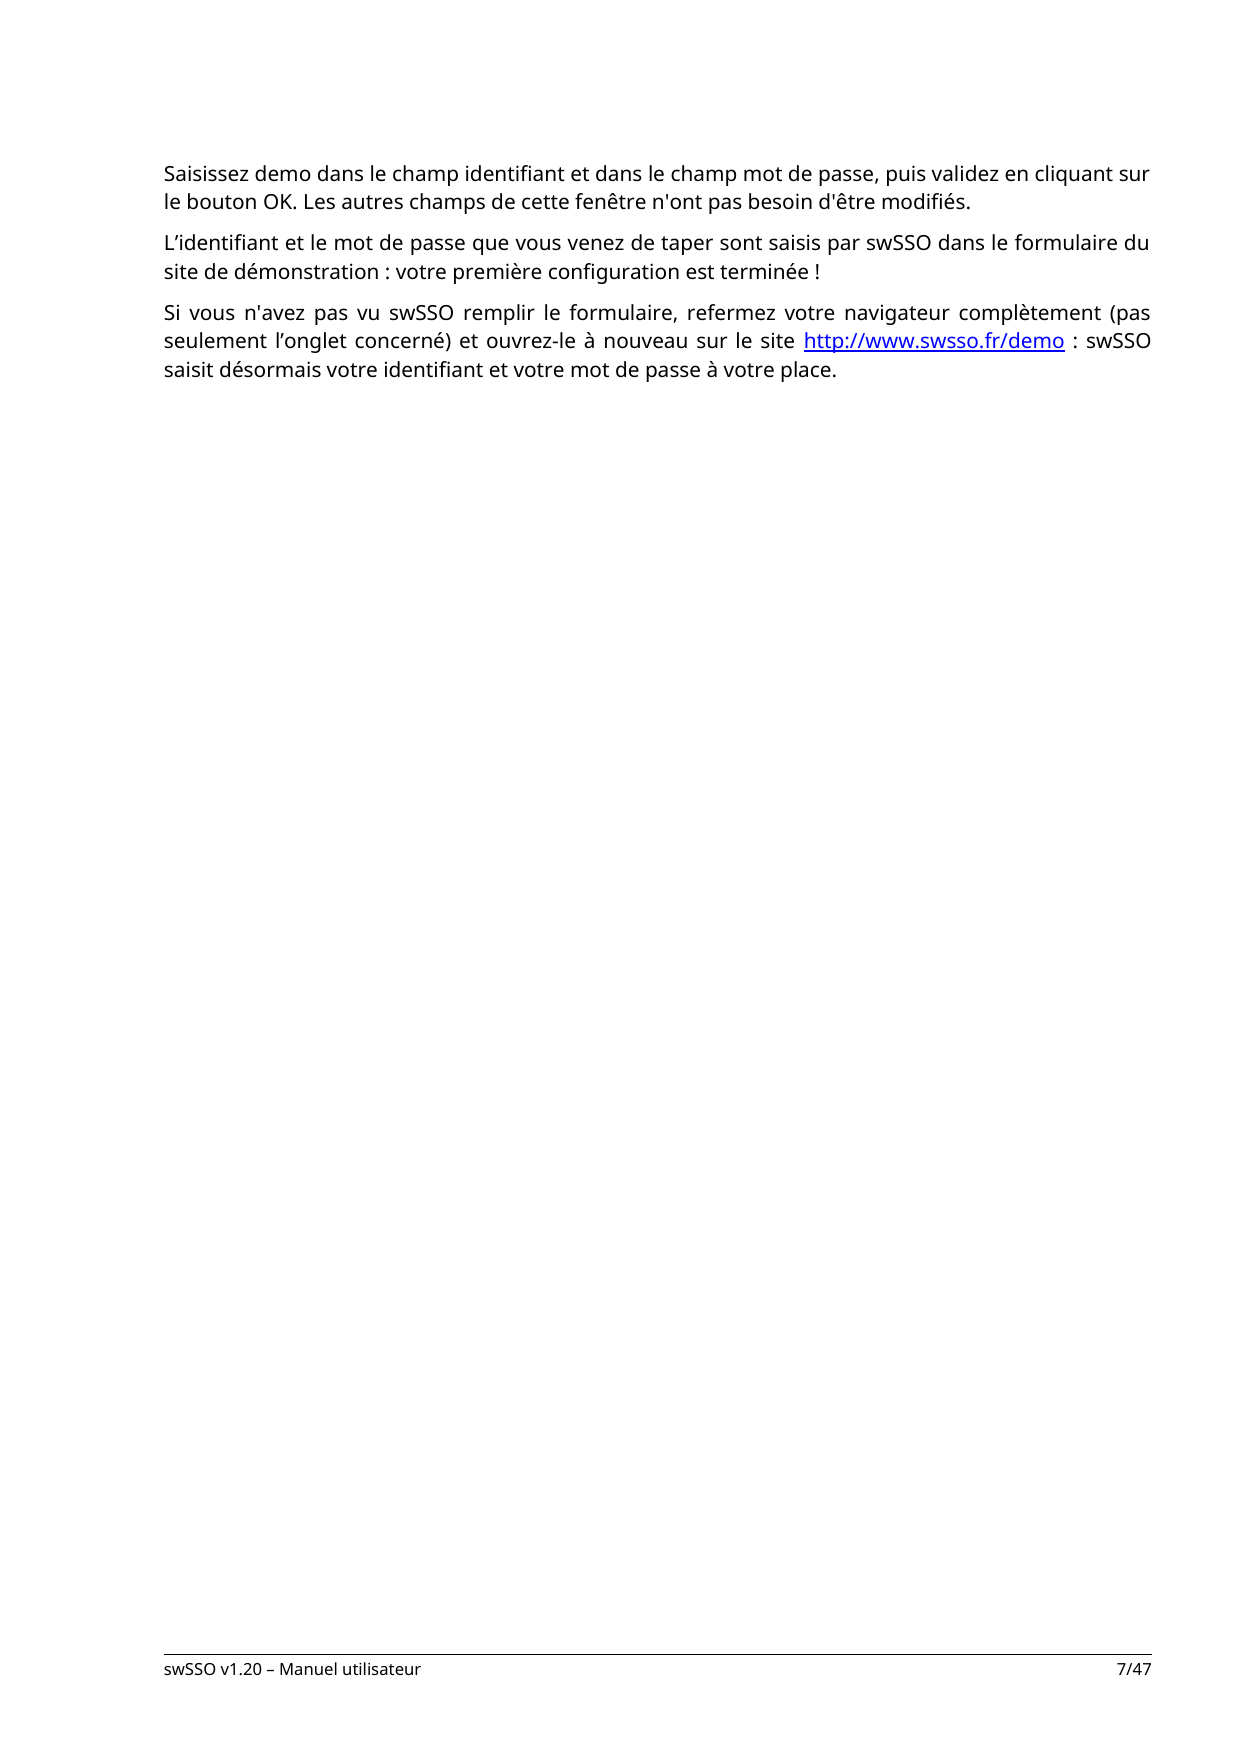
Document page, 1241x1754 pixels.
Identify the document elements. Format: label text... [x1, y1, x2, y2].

text Saisissez demo dans le champ identifiant et dans le champ mot de passe, puis validez en cliquant sur le bouton OK. Les autres champs de cette fenêtre n'ont pas besoin d'être modifiés. [164, 159, 1152, 216]
text L’identifiant et le mot de passe que vous venez de taper sont saisis par swSSO dans le formulaire du site de démonstration : votre première configuration est terminée ! [164, 228, 1152, 285]
text Si vous n'avez pas vu swSSO remplir le formulaire, refermez votre navigateur complètement (pas seulement l’onglet concerné) et ouvrez-le à nouveau sur le site http://www.swsso.fr/demo : swSSO saisit désormais votre identifiant et votre mot de passe à votre place. [164, 298, 1152, 383]
